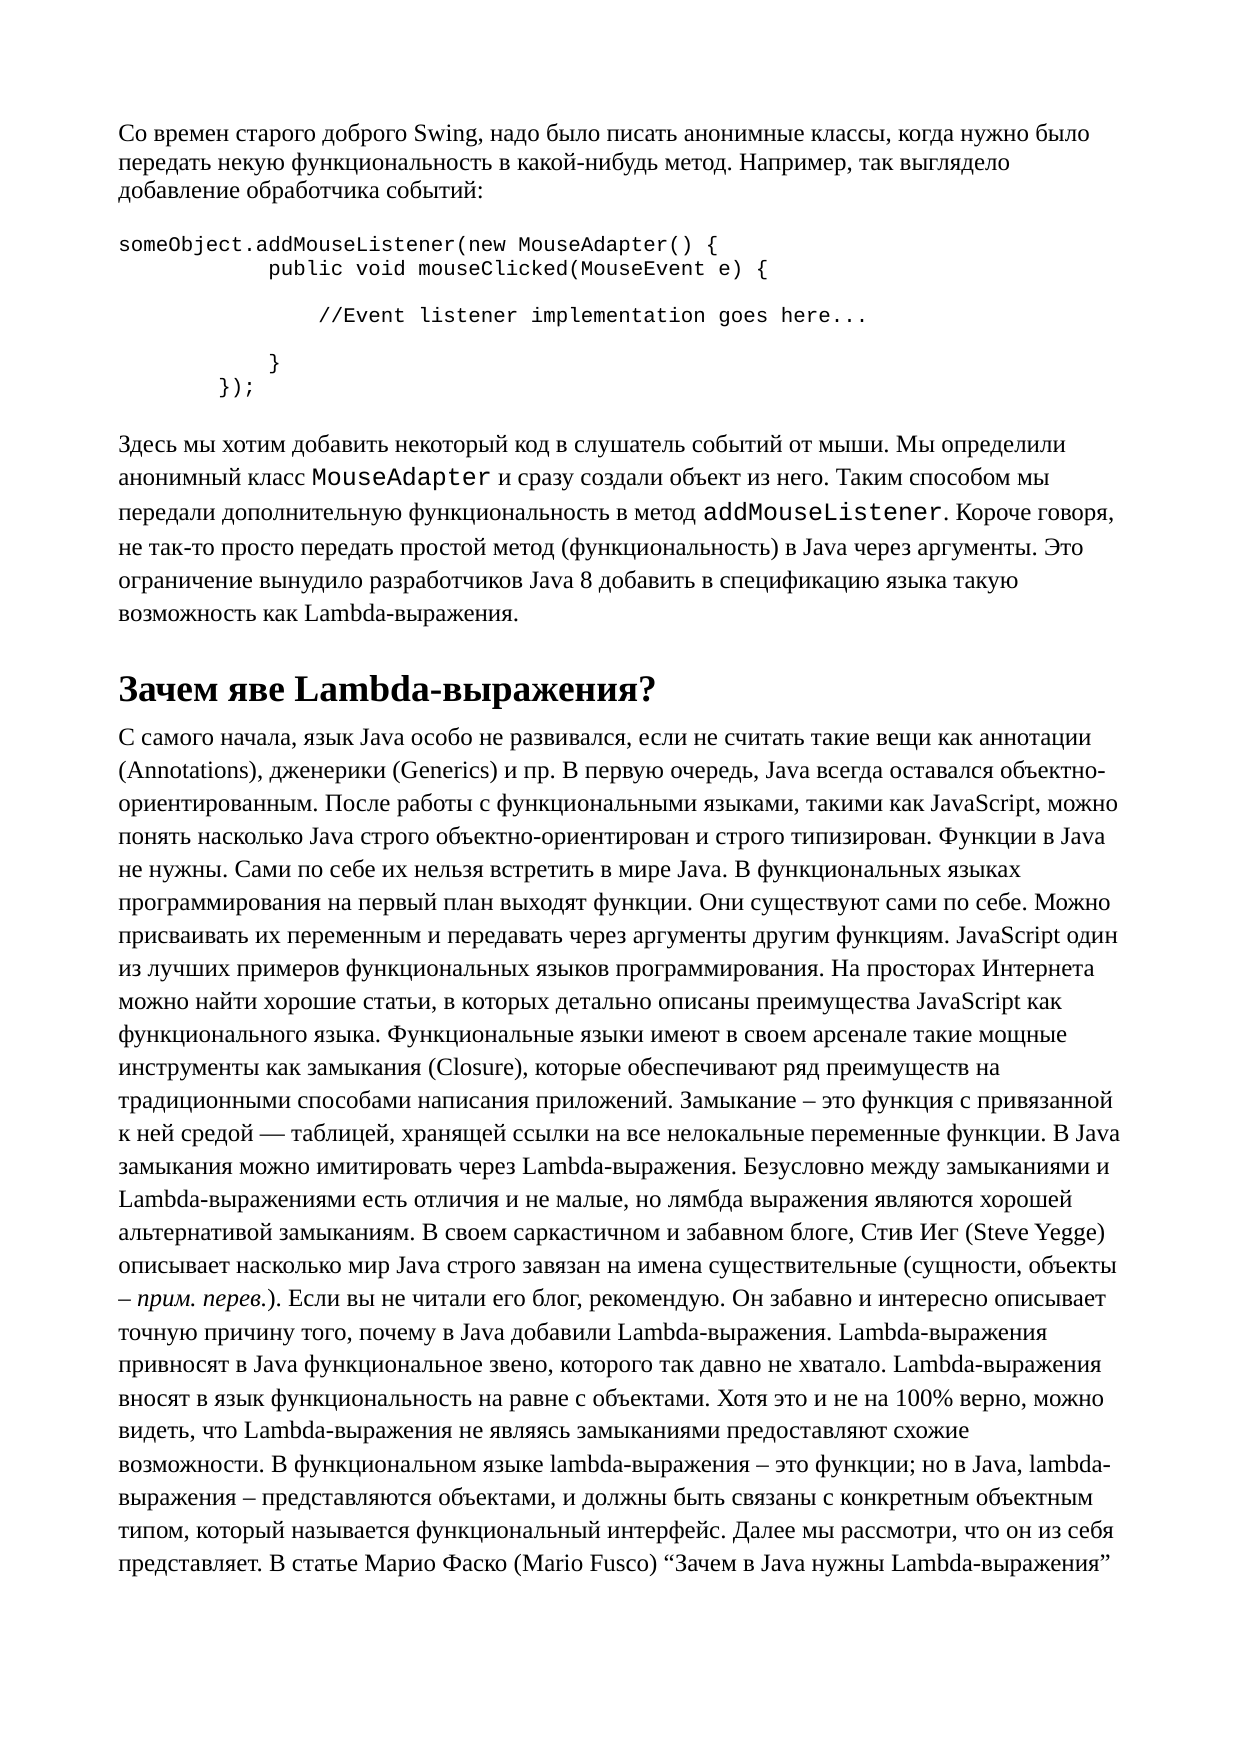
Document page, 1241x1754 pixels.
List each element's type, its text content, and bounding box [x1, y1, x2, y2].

text //Event listener implementation goes here... [118, 305, 1122, 328]
text someObject.addMouseListener(new MouseAdapter() { [118, 234, 1122, 257]
text Здесь мы хотим добавить некоторый код в слушатель событий от мыши. Мы определили анонимный класс MouseAdapter и сразу создали объект из него. Таким способом мы передали дополнительную функциональность в метод addMouseListener. Короче говоря, не так-то просто передать простой метод (функциональность) в Java через аргументы. Это ограничение вынудило разработчиков Java 8 добавить в спецификацию языка такую возможность как Lambda-выражения. [118, 429, 1122, 627]
subtitle Зачем яве Lambda-выражения? [118, 667, 1122, 710]
text } [118, 352, 1122, 376]
text }); [118, 376, 1122, 399]
text Со времен старого доброго Swing, надо было писать анонимные классы, когда нужно было передать некую функциональность в какой-нибудь метод. Например, так выглядело добавление обработчика событий: [118, 118, 1122, 204]
text public void mouseClicked(MouseEvent e) { [118, 257, 1122, 281]
text С самого начала, язык Java особо не развивался, если не считать такие вещи как аннотации (Annotations), дженерики (Generics) и пр. В первую очередь, Java всегда оставался объектно-ориентированным. После работы с функциональными языками, такими как JavaScript, можно понять насколько Java строго объектно-ориентирован и строго типизирован. Функции в Java не нужны. Сами по себе их нельзя встретить в мире Java. В функциональных языках программирования на первый план выходят функции. Они существуют сами по себе. Можно присваивать их переменным и передавать через аргументы другим функциям. JavaScript один из лучших примеров функциональных языков программирования. На просторах Интернета можно найти хорошие статьи, в которых детально описаны преимущества JavaScript как функционального языка. Функциональные языки имеют в своем арсенале такие мощные инструменты как замыкания (Closure), которые обеспечивают ряд преимуществ на традиционными способами написания приложений. Замыкание – это функция с привязанной к ней средой — таблицей, хранящей ссылки на все нелокальные переменные функции. В Java замыкания можно имитировать через Lambda-выражения. Безусловно между замыканиями и Lambda-выражениями есть отличия и не малые, но лямбда выражения являются хорошей альтернативой замыканиям. В своем саркастичном и забавном блоге, Стив Иег (Steve Yegge) описывает насколько мир Java строго завязан на имена существительные (сущности, объекты – прим. перев.). Если вы не читали его блог, рекомендую. Он забавно и интересно описывает точную причину того, почему в Java добавили Lambda-выражения. Lambda-выражения привносят в Java функциональное звено, которого так давно не хватало. Lambda-выражения вносят в язык функциональность на равне с объектами. Хотя это и не на 100% верно, можно видеть, что Lambda-выражения не являясь замыканиями предоставляют схожие возможности. В функциональном языке lambda-выражения – это функции; но в Java, lambda-выражения – представляются объектами, и должны быть связаны с конкретным объектным типом, который называется функциональный интерфейс. Далее мы рассмотри, что он из себя представляет. В статье Марио Фаско (Mario Fusco) “Зачем в Java нужны Lambda-выражения” [118, 722, 1122, 1576]
